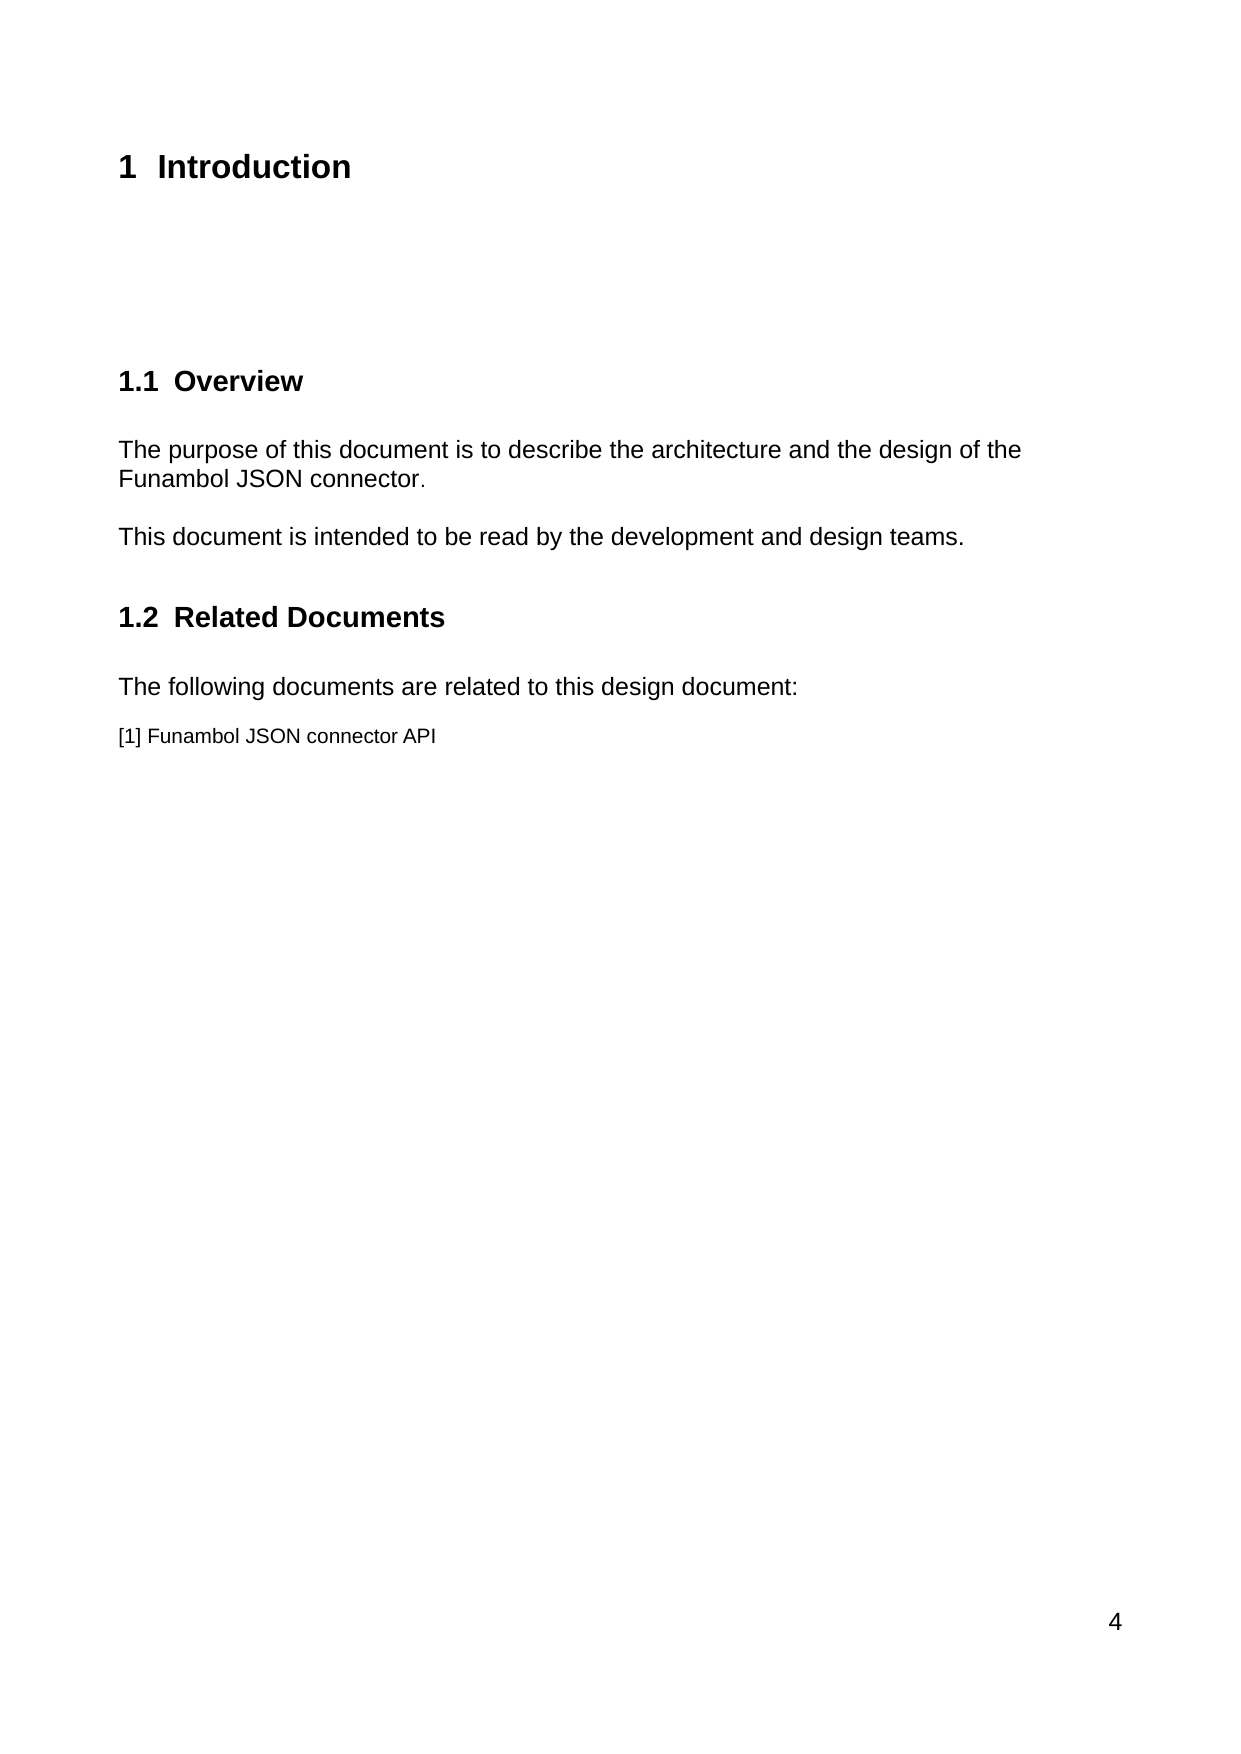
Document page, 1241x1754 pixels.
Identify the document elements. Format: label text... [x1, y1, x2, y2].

text [1] Funambol JSON connector API [118, 724, 1122, 748]
subtitle Introduction [118, 147, 1122, 186]
text The following documents are related to this design document: [118, 672, 1122, 700]
text This document is intended to be read by the development and design teams. [118, 522, 1122, 551]
text The purpose of this document is to describe the architecture and the design of the Funambol JSON connector. [118, 436, 1122, 493]
subtitle Overview [118, 364, 1122, 398]
subtitle Related Documents [118, 601, 1122, 634]
